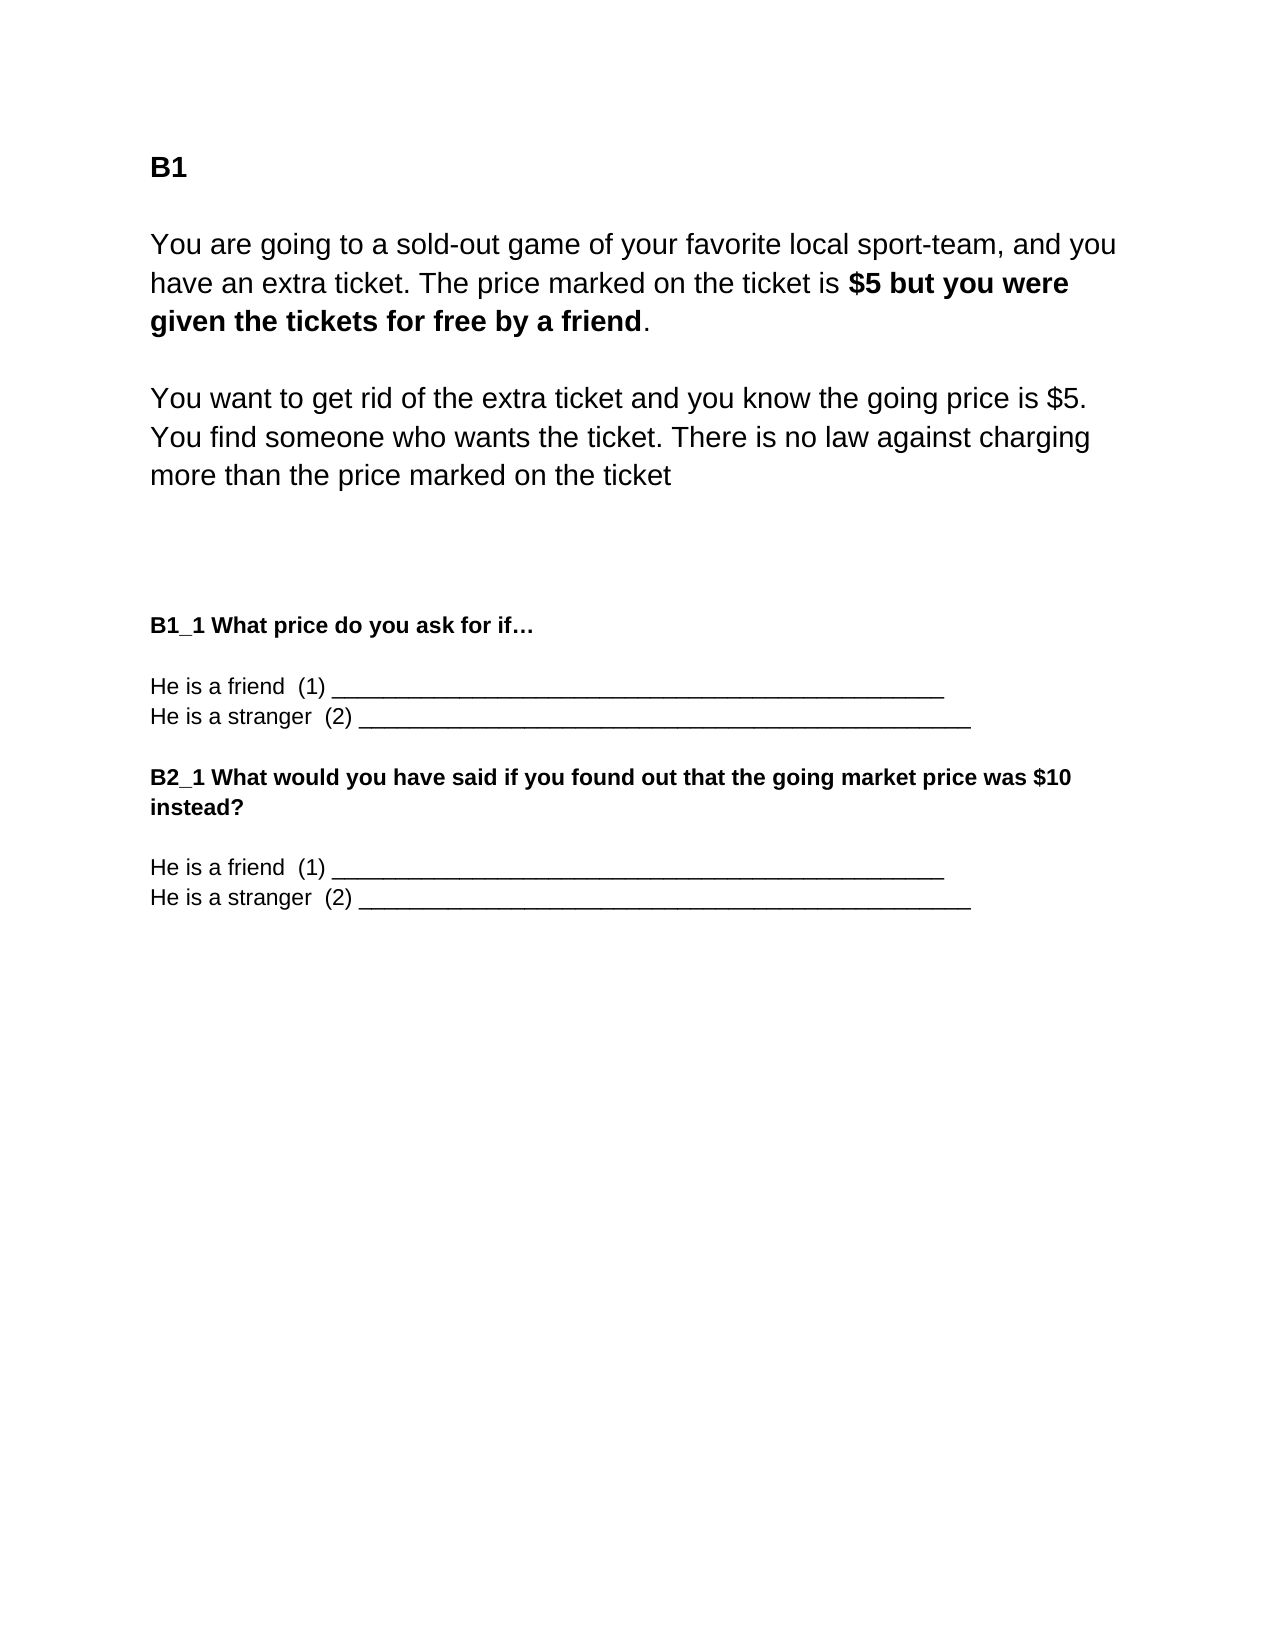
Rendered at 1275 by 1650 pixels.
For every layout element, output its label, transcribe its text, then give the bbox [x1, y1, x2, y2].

text B2_1 What would you have said if you found out that the going market price was $10 instead? [150, 763, 1125, 820]
text He is a friend (1) ________________________________________________ [150, 673, 1125, 699]
text You are going to a sold-out game of your favorite local sport-team, and you have an extra ticket. The price marked on the ticket is $5 but you were given the tickets for free by a friend. You want to get rid of the extra ticket and you know the going price is $5. You find someone who wants the ticket. There is no law against charging more than the price marked on the ticket [150, 227, 1125, 492]
text He is a stranger (2) ________________________________________________ [150, 884, 1125, 911]
text B1_1 What price do you ask for if… [150, 612, 1125, 639]
text He is a friend (1) ________________________________________________ [150, 854, 1125, 881]
text He is a stranger (2) ________________________________________________ [150, 703, 1125, 729]
text B1 [150, 150, 1125, 183]
